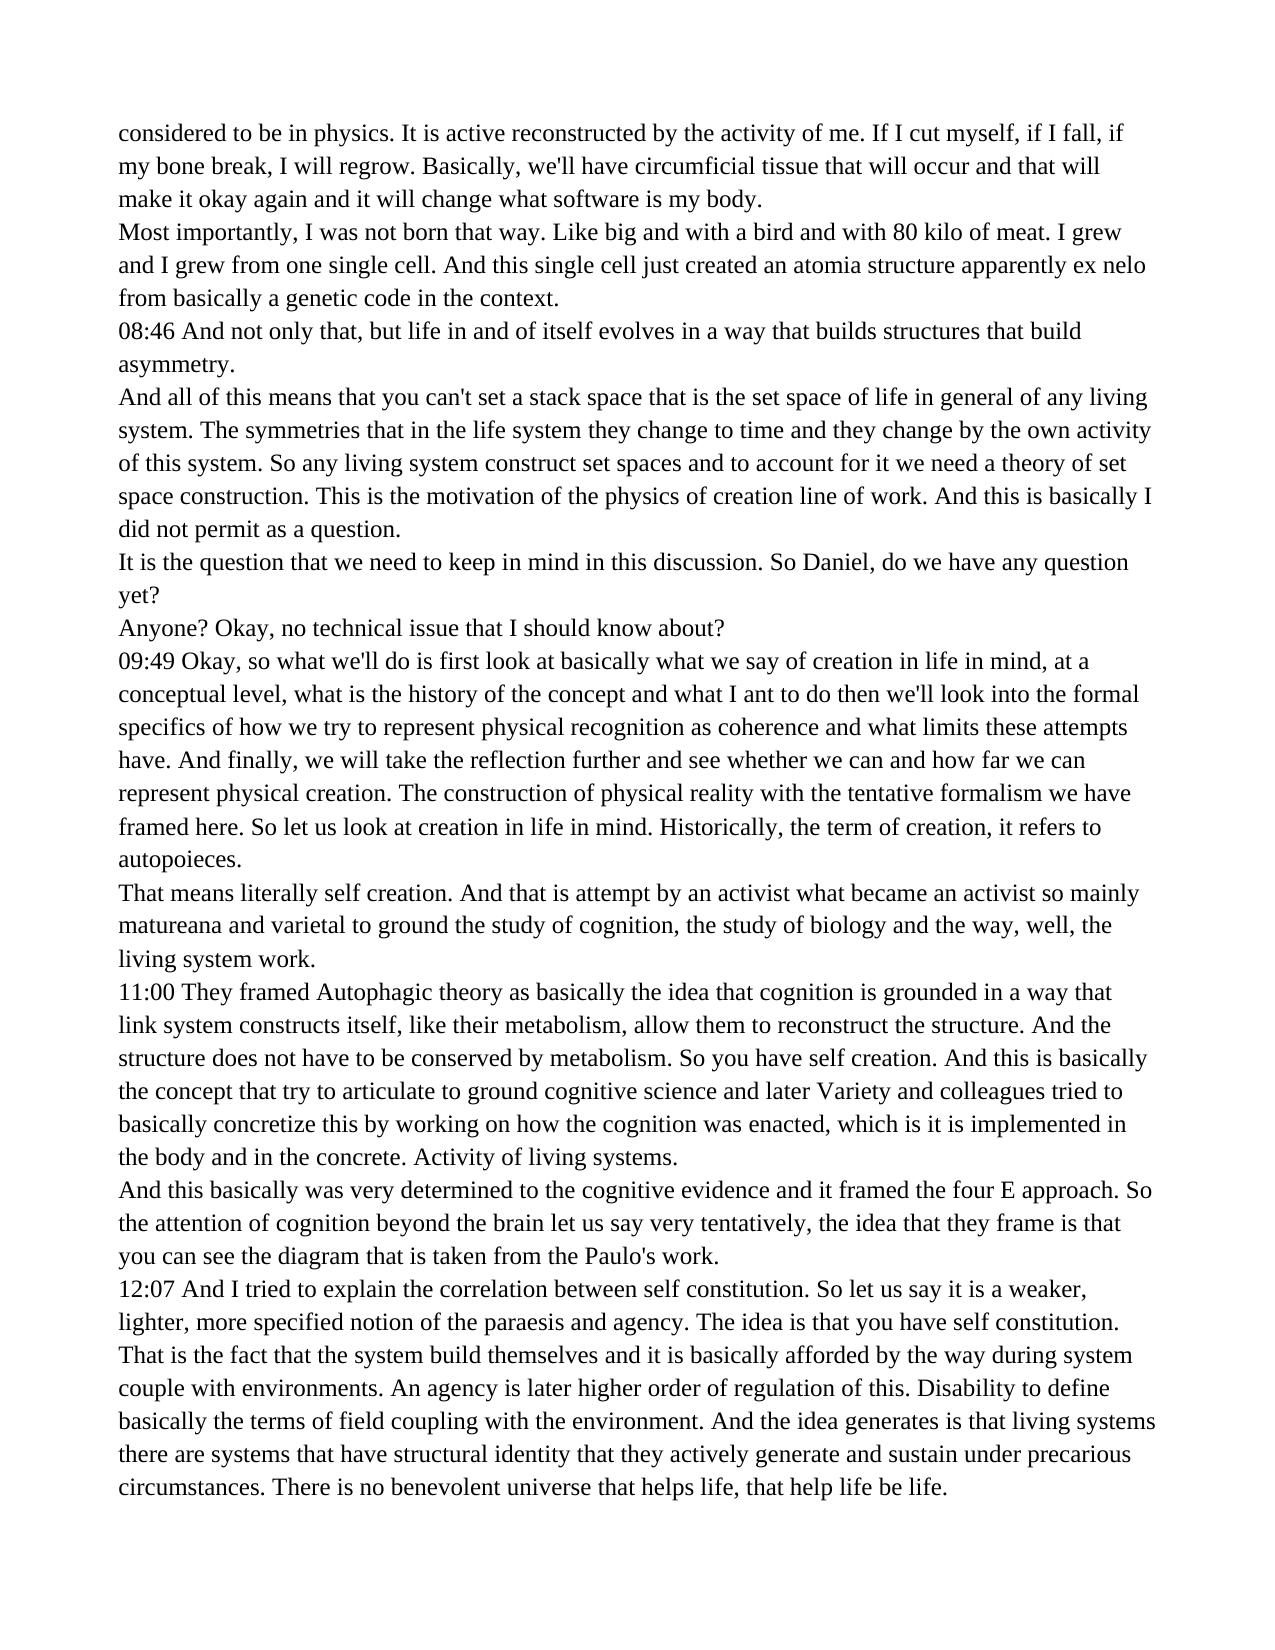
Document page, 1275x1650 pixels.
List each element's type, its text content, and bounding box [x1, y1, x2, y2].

text 08:46 And not only that, but life in and of itself evolves in a way that builds structures that build asymmetry. [118, 316, 1157, 378]
text Anyone? Okay, no technical issue that I should know about? [118, 613, 1157, 642]
text That means literally self creation. And that is attempt by an activist what became an activist so mainly matureana and varietal to ground the study of cognition, the study of biology and the way, well, the living system work. [118, 878, 1157, 972]
text 09:49 Okay, so what we'll do is first look at basically what we say of creation in life in mind, at a conceptual level, what is the history of the concept and what I ant to do then we'll look into the formal specifics of how we try to represent physical recognition as coherence and what limits these attempts have. And finally, we will take the reflection further and see whether we can and how far we can represent physical creation. The construction of physical reality with the tentative formalism we have framed here. So let us look at creation in life in mind. Historically, the term of creation, it refers to autopoieces. [118, 646, 1157, 873]
text Most importantly, I was not born that way. Like big and with a bird and with 80 kilo of meat. I grew and I grew from one single cell. And this single cell just created an atomia structure apparently ex nelo from basically a genetic code in the context. [118, 217, 1157, 312]
text And all of this means that you can't set a stack space that is the set space of life in general of any living system. The symmetries that in the life system they change to time and they change by the own activity of this system. So any living system construct set spaces and to account for it we need a theory of set space construction. This is the motivation of the physics of creation line of work. And this is basically I did not permit as a question. [118, 382, 1157, 543]
text 11:00 They framed Autophagic theory as basically the idea that cognition is grounded in a way that link system constructs itself, like their metabolism, allow them to reconstruct the structure. And the structure does not have to be conserved by metabolism. So you have self creation. And this is basically the concept that try to articulate to ground cognitive science and later Variety and colleagues tried to basically concretize this by working on how the cognition was enacted, which is it is implemented in the body and in the concrete. Activity of living systems. [118, 977, 1157, 1171]
text It is the question that we need to keep in mind in this discussion. So Daniel, do we have any question yet? [118, 547, 1157, 609]
text 12:07 And I tried to explain the correlation between self constitution. So let us say it is a weaker, lighter, more specified notion of the paraesis and agency. The idea is that you have self constitution. [118, 1274, 1157, 1336]
text And this basically was very determined to the cognitive evidence and it framed the four E approach. So the attention of cognition beyond the brain let us say very tentatively, the idea that they frame is that you can see the diagram that is taken from the Paulo's work. [118, 1175, 1157, 1269]
text That is the fact that the system build themselves and it is basically afforded by the way during system couple with environments. An agency is later higher order of regulation of this. Disability to define basically the terms of field coupling with the environment. And the idea generates is that living systems there are systems that have structural identity that they actively generate and sustain under precarious circumstances. There is no benevolent universe that helps life, that help life be life. [118, 1340, 1157, 1501]
text considered to be in physics. It is active reconstructed by the activity of me. If I cut myself, if I fall, if my bone break, I will regrow. Basically, we'll have circumficial tissue that will occur and that will make it okay again and it will change what software is my body. [118, 118, 1157, 213]
